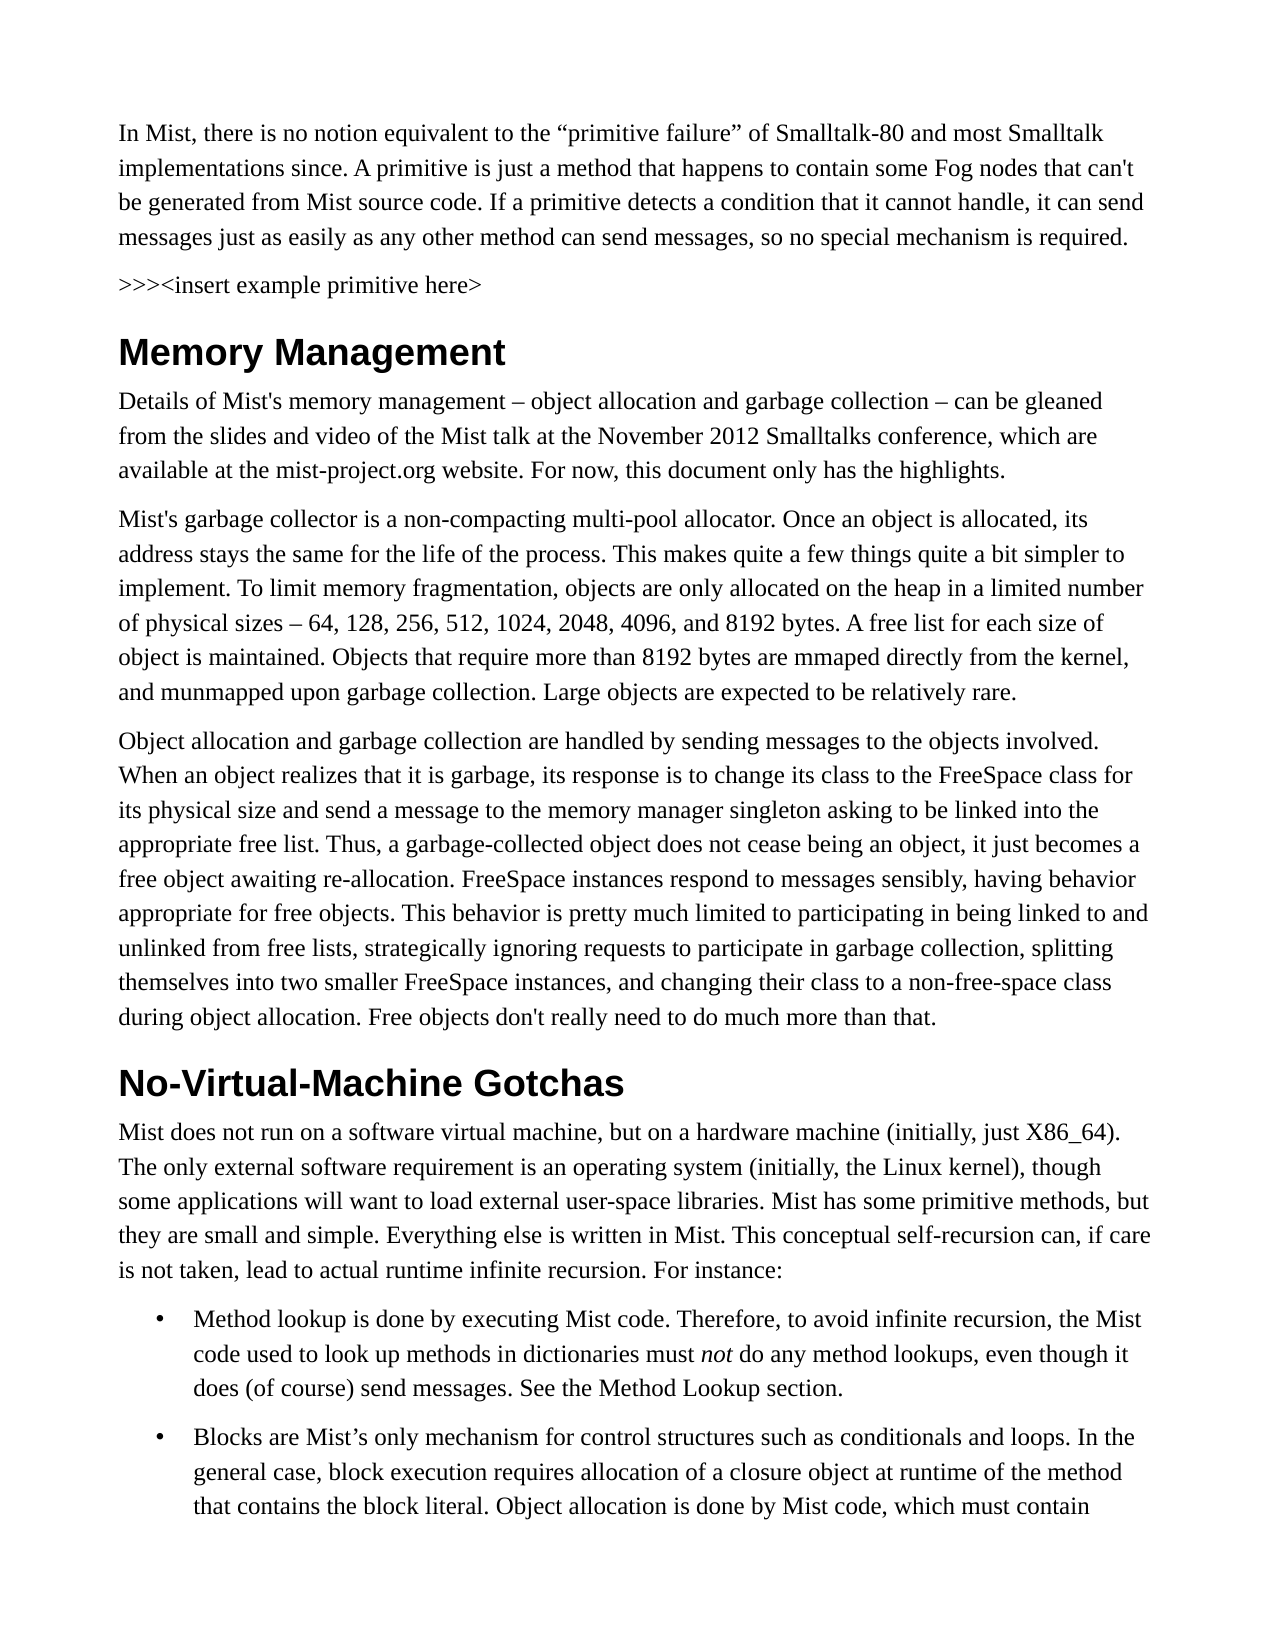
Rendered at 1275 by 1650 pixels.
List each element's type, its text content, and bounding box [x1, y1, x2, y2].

subtitle Memory Management [118, 330, 1157, 374]
text >>><insert example primitive here> [118, 271, 1157, 299]
list Method lookup is done by executing Mist code. Therefore, to avoid infinite recursion, the Mist code used to look up methods in dictionaries must not do any method lookups, even though it does (of course) send messages. See the Method Lookup section. [156, 1304, 1157, 1402]
subtitle No-Virtual-Machine Gotchas [118, 1061, 1157, 1105]
text Details of Mist's memory management – object allocation and garbage collection – can be gleaned from the slides and video of the Mist talk at the November 2012 Smalltalks conference, which are available at the mist-project.org website. For now, this document only has the highlights. [118, 386, 1157, 484]
text Mist's garbage collector is a non-compacting multi-pool allocator. Once an object is allocated, its address stays the same for the life of the process. This makes quite a few things quite a bit simpler to implement. To limit memory fragmentation, objects are only allocated on the heap in a limited number of physical sizes – 64, 128, 256, 512, 1024, 2048, 4096, and 8192 bytes. A free list for each size of object is maintained. Objects that require more than 8192 bytes are mmaped directly from the kernel, and munmapped upon garbage collection. Large objects are expected to be relatively rare. [118, 504, 1157, 705]
text In Mist, there is no notion equivalent to the “primitive failure” of Smalltalk-80 and most Smalltalk implementations since. A primitive is just a method that happens to contain some Fog nodes that can't be generated from Mist source code. If a primitive detects a condition that it cannot handle, it can send messages just as easily as any other method can send messages, so no special mechanism is required. [118, 118, 1157, 250]
list Blocks are Mist’s only mechanism for control structures such as conditionals and loops. In the general case, block execution requires allocation of a closure object at runtime of the method that contains the block literal. Object allocation is done by Mist code, which must contain [156, 1422, 1157, 1520]
text Mist does not run on a software virtual machine, but on a hardware machine (initially, just X86_64). The only external software requirement is an operating system (initially, the Linux kernel), though some applications will want to load external user-space libraries. Mist has some primitive methods, but they are small and simple. Everything else is written in Mist. This conceptual self-recursion can, if care is not taken, lead to actual runtime infinite recursion. For instance: [118, 1117, 1157, 1284]
text Object allocation and garbage collection are handled by sending messages to the objects involved. When an object realizes that it is garbage, its response is to change its class to the FreeSpace class for its physical size and send a message to the memory manager singleton asking to be linked into the appropriate free list. Thus, a garbage-collected object does not cease being an object, it just becomes a free object awaiting re-allocation. FreeSpace instances respond to messages sensibly, having behavior appropriate for free objects. This behavior is pretty much limited to participating in being linked to and unlinked from free lists, strategically ignoring requests to participate in garbage collection, splitting themselves into two smaller FreeSpace instances, and changing their class to a non-free-space class during object allocation. Free objects don't really need to do much more than that. [118, 726, 1157, 1030]
